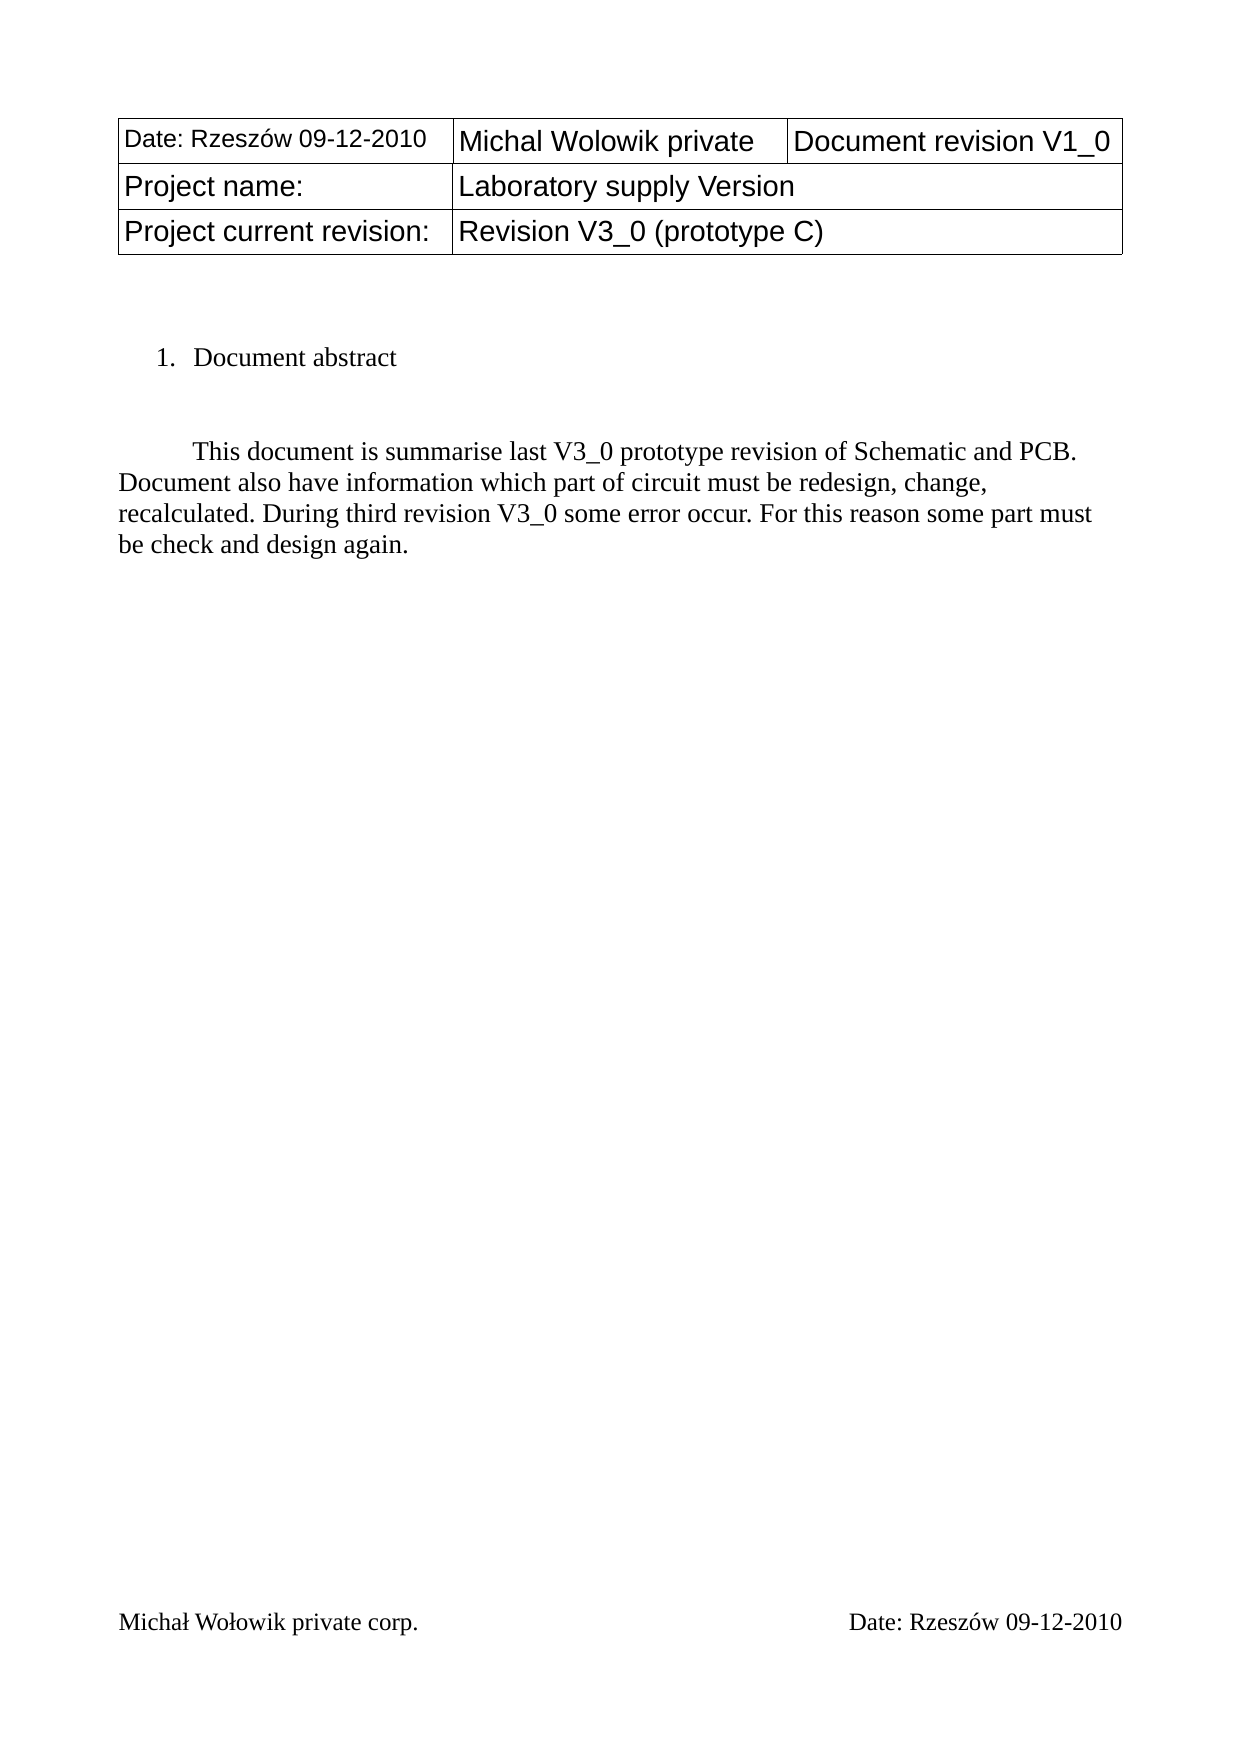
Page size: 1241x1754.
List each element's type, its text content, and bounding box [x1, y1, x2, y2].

text This document is summarise last V3_0 prototype revision of Schematic and PCB. Document also have information which part of circuit must be redesign, change, recalculated. During third revision V3_0 some error occur. For this reason some part must be check and design again. [118, 435, 1122, 559]
list Document abstract [156, 342, 1122, 373]
